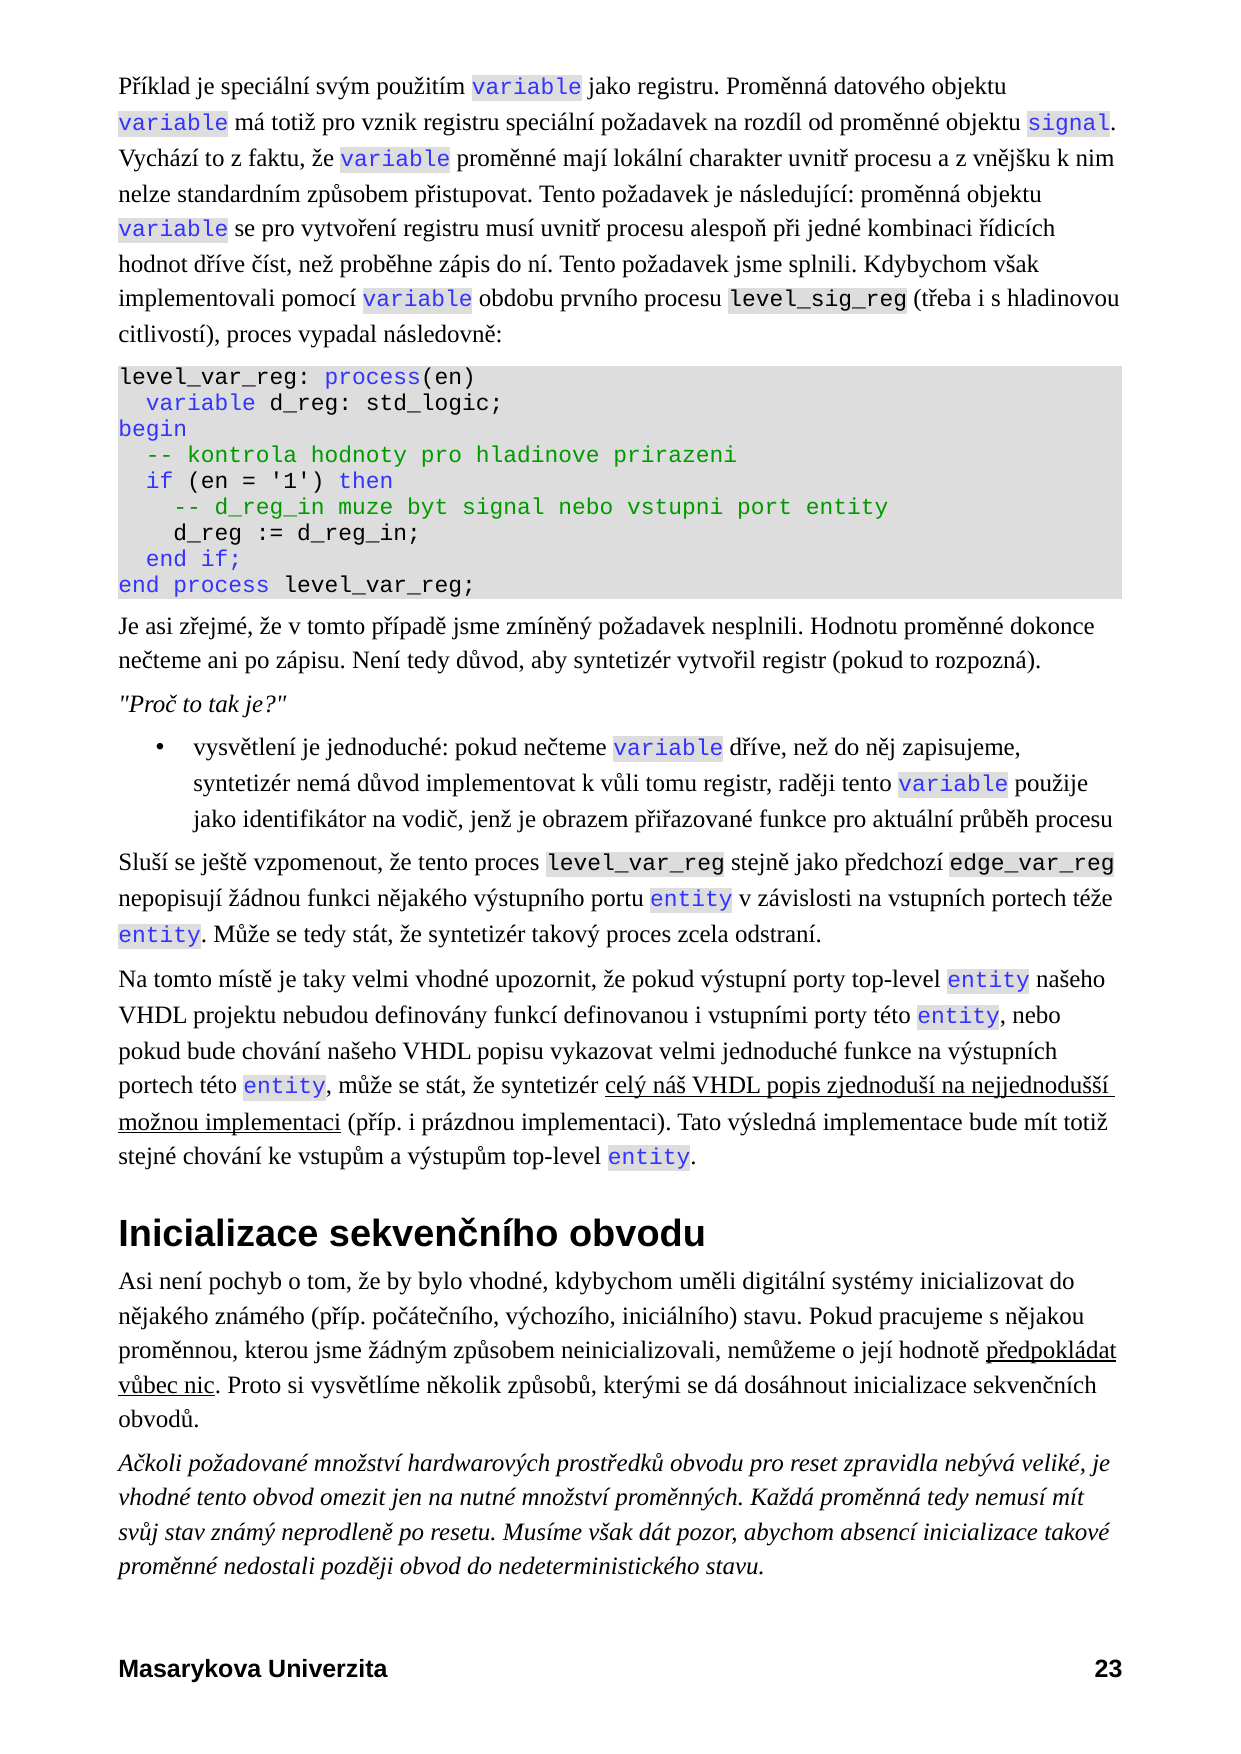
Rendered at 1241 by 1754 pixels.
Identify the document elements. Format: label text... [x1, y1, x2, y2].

text Asi není pochyb o tom, že by bylo vhodné, kdybychom uměli digitální systémy inicializovat do nějakého známého (příp. počátečního, výchozího, iniciálního) stavu. Pokud pracujeme s nějakou proměnnou, kterou jsme žádným způsobem neinicializovali, nemůžeme o její hodnotě předpokládat vůbec nic. Proto si vysvětlíme několik způsobů, kterými se dá dosáhnout inicializace sekvenčních obvodů. [118, 1266, 1122, 1433]
text -- kontrola hodnoty pro hladinove prirazeni [118, 443, 1122, 469]
text end if; [118, 547, 1122, 573]
text variable d_reg: std_logic; [118, 392, 1122, 418]
text Sluší se ještě vzpomenout, že tento proces level_var_reg stejně jako předchozí edge_var_reg nepopisují žádnou funkci nějakého výstupního portu entity v závislosti na vstupních portech téže entity. Může se tedy stát, že syntetizér takový proces zcela odstraní. [118, 847, 1122, 949]
text Příklad je speciální svým použitím variable jako registru. Proměnná datového objektu variable má totiž pro vznik registru speciální požadavek na rozdíl od proměnné objektu signal. Vychází to z faktu, že variable proměnné mají lokální charakter uvnitř procesu a z vnějšku k nim nelze standardním způsobem přistupovat. Tento požadavek je následující: proměnná objektu variable se pro vytvoření registru musí uvnitř procesu alespoň při jedné kombinaci řídicích hodnot dříve číst, než proběhne zápis do ní. Tento požadavek jsme splnili. Kdybychom však implementovali pomocí variable obdobu prvního procesu level_sig_reg (třeba i s hladinovou citlivostí), proces vypadal následovně: [118, 71, 1122, 348]
list vysvětlení je jednoduché: pokud nečteme variable dříve, než do něj zapisujeme, syntetizér nemá důvod implementovat k vůli tomu registr, raději tento variable použije jako identifikátor na vodič, jenž je obrazem přiřazované funkce pro aktuální průběh procesu [156, 732, 1122, 833]
text Ačkoli požadované množství hardwarových prostředků obvodu pro reset zpravidla nebývá veliké, je vhodné tento obvod omezit jen na nutné množství proměnných. Každá proměnná tedy nemusí mít svůj stav známý neprodleně po resetu. Musíme však dát pozor, abychom absencí inicializace takové proměnné nedostali později obvod do nedeterministického stavu. [118, 1448, 1122, 1580]
text "Proč to tak je?" [118, 689, 1122, 717]
text begin [118, 418, 1122, 443]
text d_reg := d_reg_in; [118, 521, 1122, 547]
text Je asi zřejmé, že v tomto případě jsme zmíněný požadavek nesplnili. Hodnotu proměnné dokonce nečteme ani po zápisu. Není tedy důvod, aby syntetizér vytvořil registr (pokud to rozpozná). [118, 611, 1122, 674]
text end process level_var_reg; [118, 573, 1122, 599]
text -- d_reg_in muze byt signal nebo vstupni port entity [118, 495, 1122, 521]
text Na tomto místě je taky velmi vhodné upozornit, že pokud výstupní porty top-level entity našeho VHDL projektu nebudou definovány funkcí definovanou i vstupními porty této entity, nebo pokud bude chování našeho VHDL popisu vykazovat velmi jednoduché funkce na výstupních portech této entity, může se stát, že syntetizér celý náš VHDL popis zjednoduší na nejjednodušší možnou implementaci (příp. i prázdnou implementaci). Tato výsledná implementace bude mít totiž stejné chování ke vstupům a výstupům top-level entity. [118, 964, 1122, 1171]
text if (en = '1') then [118, 469, 1122, 495]
subtitle Inicializace sekvenčního obvodu [118, 1211, 1122, 1254]
text level_var_reg: process(en) [118, 366, 1122, 392]
